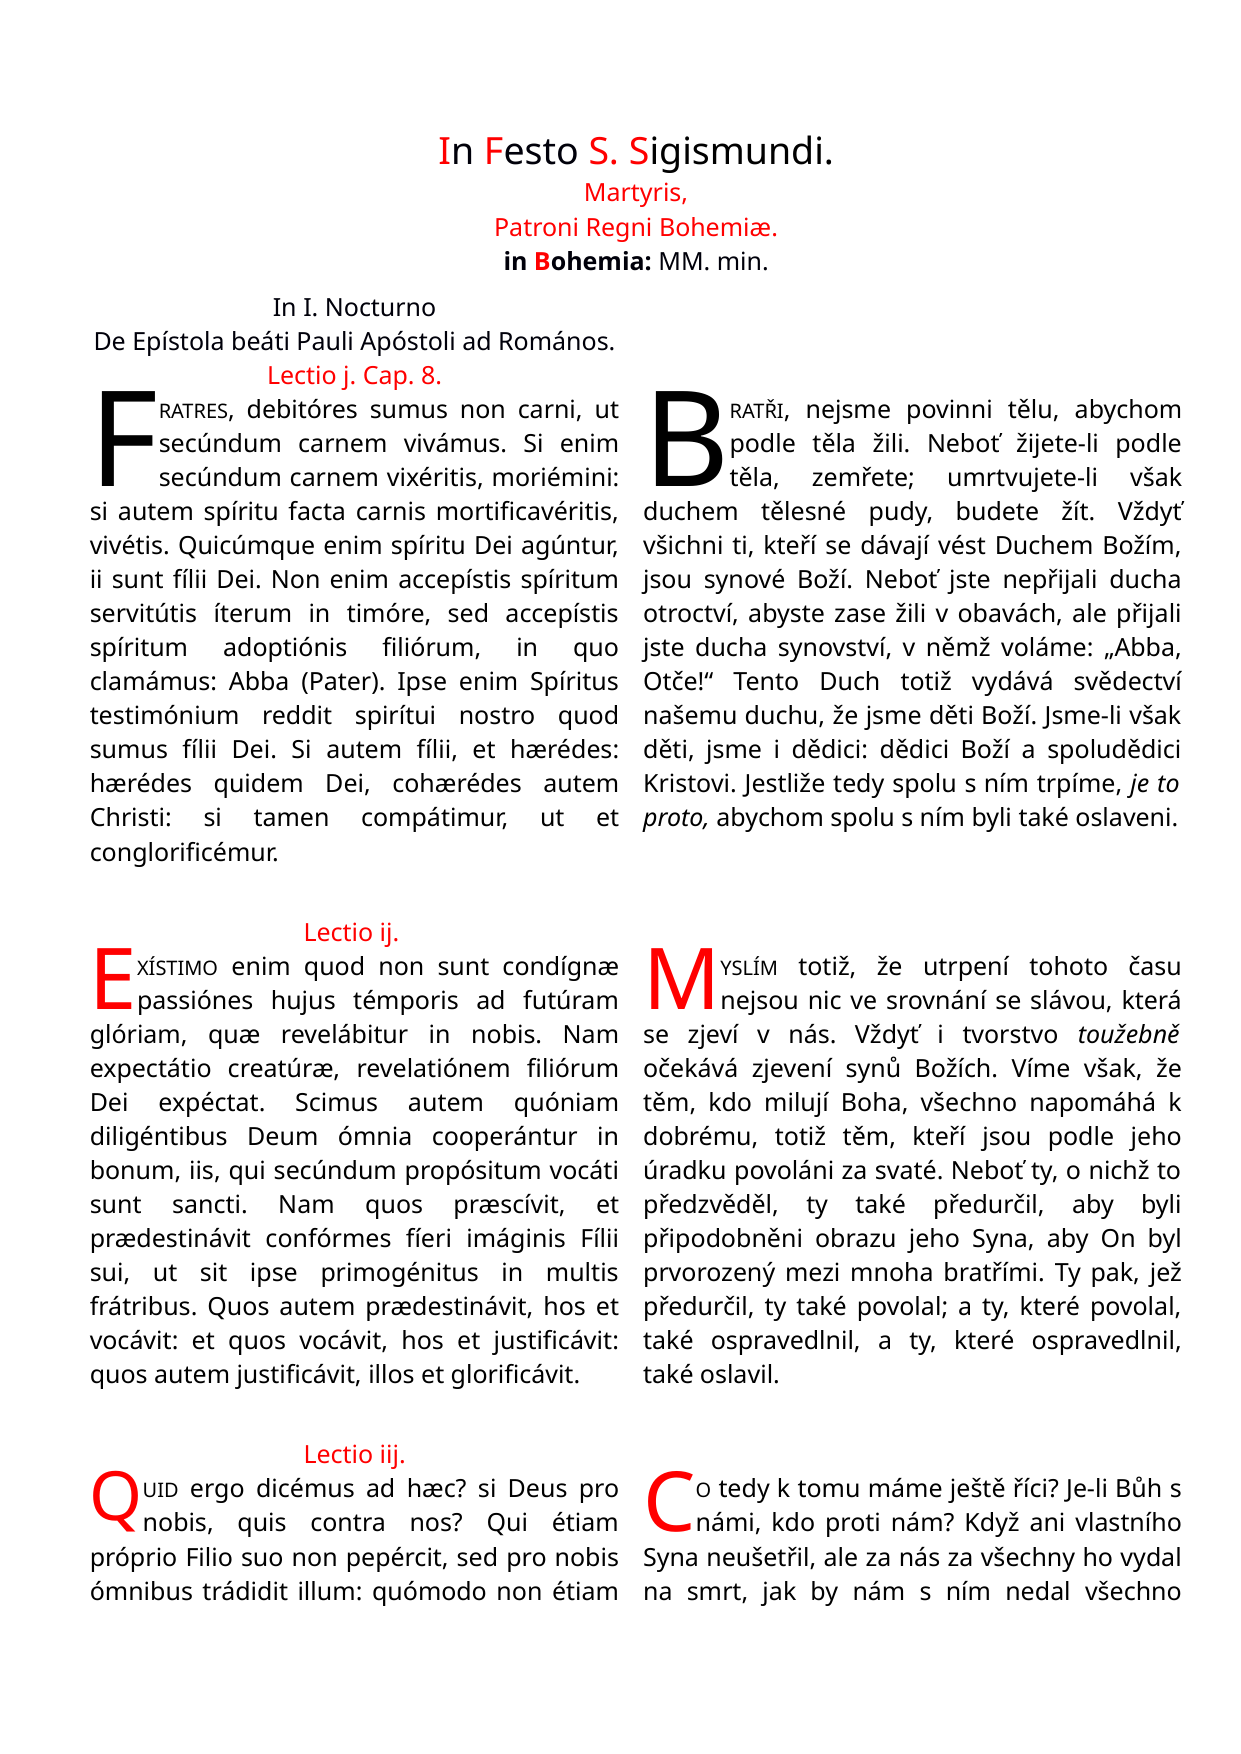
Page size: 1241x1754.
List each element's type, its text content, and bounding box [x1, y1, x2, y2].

table_cell In Festo S. Sigismundi. Martyris, Patroni Regni Bohemiæ. in Bohemia: MM. min. [78, 118, 1194, 283]
table_cell Bratři, nejsme povinni tělu, abychom podle těla žili. Neboť žijete-li podle těla, zemřete; umrtvujete-li však duchem tělesné pudy, budete žít. Vždyť všichni ti, kteří se dávají vést Duchem Božím, jsou synové Boží. Neboť jste nepřijali ducha otroctví, abyste zase žili v obavách, ale přijali jste ducha synovství, v němž voláme: „Abba, Otče!“ Tento Duch totiž vydává svědectví našemu duchu, že jsme děti Boží. Jsme-li však děti, jsme i dědici: dědici Boží a spoludědici Kristovi. Jestliže tedy spolu s ním trpíme, je to proto, abychom spolu s ním byli také oslaveni. [631, 283, 1194, 908]
table_cell Co tedy k tomu máme ještě říci? Je-li Bůh s námi, kdo proti nám? Když ani vlastního Syna neušetřil, ale za nás za všechny ho vydal na smrt, jak by nám s ním nedal všechno [631, 1431, 1194, 1613]
table_cell Myslím totiž, že utrpení tohoto času nejsou nic ve srovnání se slávou, která se zjeví v nás. Vždyť i tvorstvo toužebně očekává zjevení synů Božích. Víme však, že těm, kdo milují Boha, všechno napomáhá k dobrému, totiž těm, kteří jsou podle jeho úradku povoláni za svaté. Neboť ty, o nichž to předzvěděl, ty také předurčil, aby byli připodobněni obrazu jeho Syna, aby On byl prvorozený mezi mnoha bratřími. Ty pak, jež předurčil, ty také povolal; a ty, které povolal, také ospravedlnil, a ty, které ospravedlnil, také oslavil. [631, 908, 1194, 1431]
table_cell Lectio iij. Quid ergo dicémus ad hæc? si Deus pro nobis, quis contra nos? Qui étiam próprio Filio suo non pepércit, sed pro nobis ómnibus trádidit illum: quómodo non étiam [78, 1431, 631, 1613]
table_cell In I. Nocturno De Epístola beáti Pauli Apóstoli ad Romános. Lectio j. Cap. 8. Fratres, debitóres sumus non carni, ut secúndum carnem vivámus. Si enim secúndum carnem vixéritis, moriémini: si autem spíritu facta carnis mortificavéritis, vivétis. Quicúmque enim spíritu Dei agúntur, ii sunt fílii Dei. Non enim accepístis spíritum servitútis íterum in timóre, sed accepístis spíritum adoptiónis filiórum, in quo clamámus: Abba (Pater). Ipse enim Spíritus testimónium reddit spirítui nostro quod sumus fílii Dei. Si autem fílii, et hærédes: hærédes quidem Dei, cohærédes autem Christi: si tamen compátimur, ut et conglorificémur. [78, 283, 631, 908]
table_cell Lectio ij. Exístimo enim quod non sunt condígnæ passiónes hujus témporis ad futúram glóriam, quæ revelábitur in nobis. Nam expectátio creatúræ, revelatiónem filiórum Dei expéctat. Scimus autem quóniam diligéntibus Deum ómnia cooperántur in bonum, iis, qui secúndum propósitum vocáti sunt sancti. Nam quos præscívit, et prædestinávit confórmes fíeri imáginis Fílii sui, ut sit ipse primogénitus in multis frátribus. Quos autem prædestinávit, hos et vocávit: et quos vocávit, hos et justificávit: quos autem justificávit, illos et glorificávit. [78, 908, 631, 1431]
